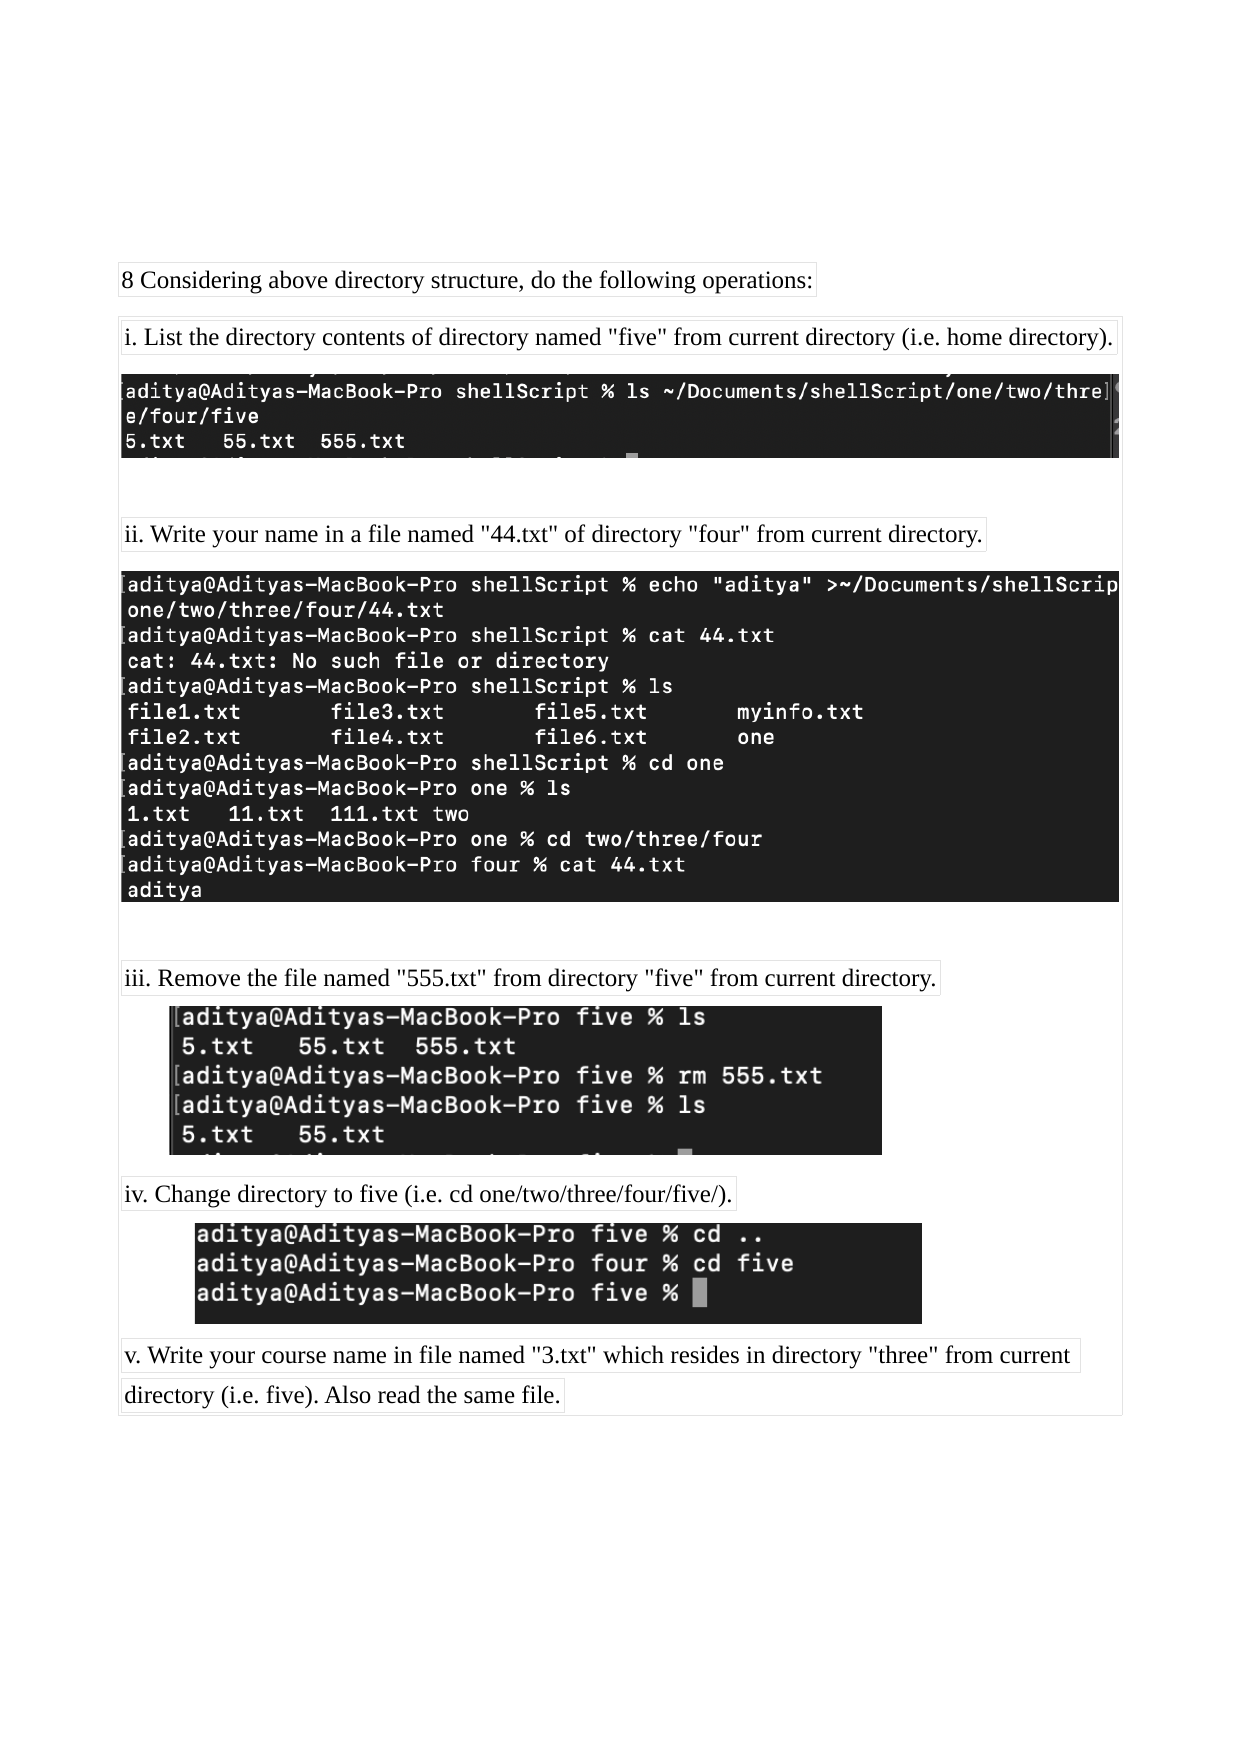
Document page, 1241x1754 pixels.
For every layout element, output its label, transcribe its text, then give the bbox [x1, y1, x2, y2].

picture [121, 374, 1119, 458]
text 8 Considering above directory structure, do the following operations: [119, 263, 816, 296]
text iii. Remove the file named "555.txt" from directory "five" from current directory. [119, 957, 1122, 995]
text [817, 262, 1122, 297]
text ii. Write your name in a file named "44.txt" of directory "four" from current directory. [119, 513, 1122, 551]
text v. Write your course name in file named "3.txt" which resides in directory "three" from current directory (i.e. five). Also read the same file. [119, 1334, 1122, 1415]
text iv. Change directory to five (i.e. cd one/two/three/four/five/). [119, 1173, 1122, 1211]
picture [121, 571, 1119, 902]
picture [194, 1223, 922, 1324]
picture [169, 1006, 882, 1155]
text i. List the directory contents of directory named "five" from current directory (i.e. home directory). [119, 317, 1122, 354]
